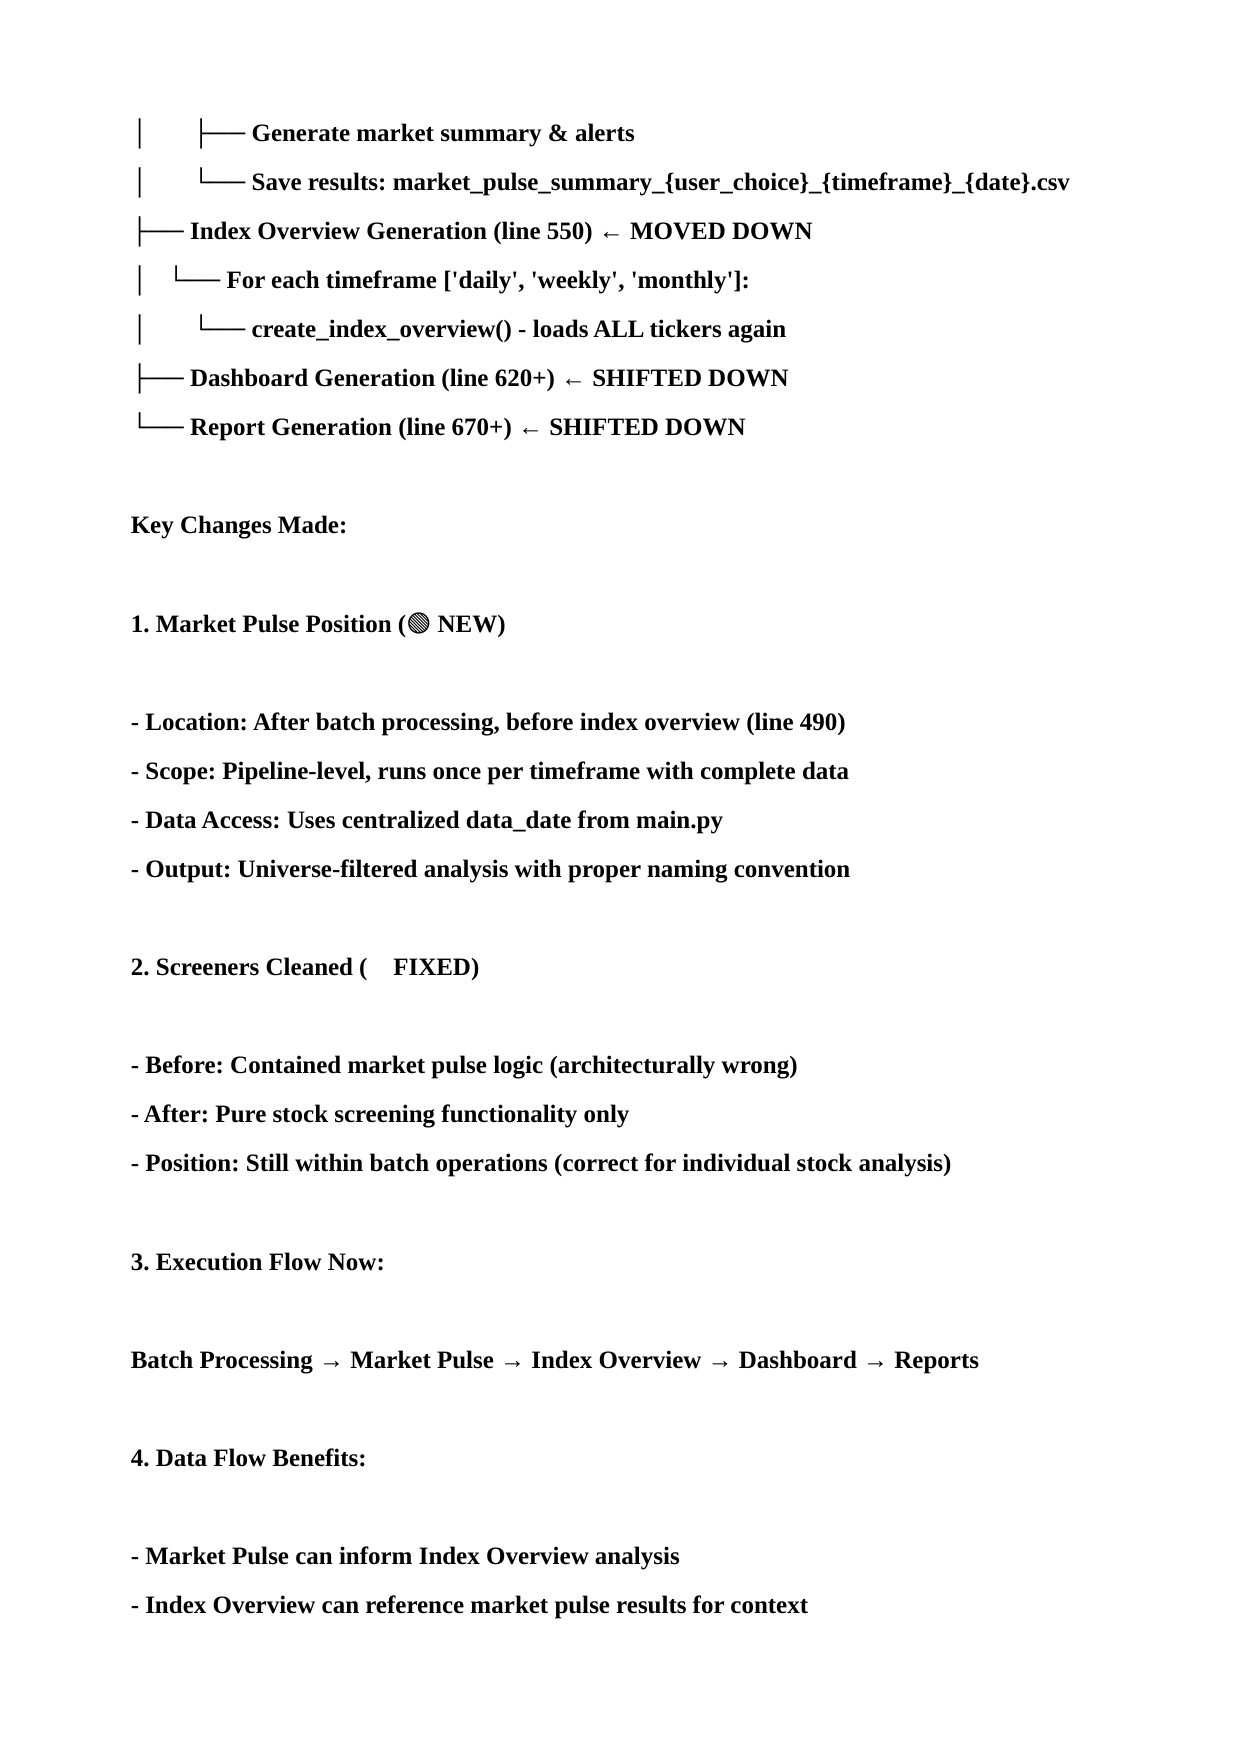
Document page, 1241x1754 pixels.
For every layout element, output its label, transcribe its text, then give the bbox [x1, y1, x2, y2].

text Key Changes Made: [118, 511, 1122, 539]
text ├── Index Overview Generation (line 550) ← MOVED DOWN [140, 216, 1122, 245]
text - Position: Still within batch operations (correct for individual stock analysis) [118, 1148, 1122, 1177]
text │ ├── Generate market summary & alerts [140, 118, 200, 147]
text 1. Market Pulse Position (🟢 NEW) [118, 609, 1122, 637]
text - Before: Contained market pulse logic (architecturally wrong) [118, 1050, 1122, 1079]
text - Market Pulse can inform Index Overview analysis [118, 1541, 1122, 1570]
text │ └── create_index_overview() - loads ALL tickers again [140, 314, 1122, 343]
text │ └── For each timeframe ['daily', 'weekly', 'monthly']: [140, 265, 1122, 294]
text - Output: Universe-filtered analysis with proper naming convention [118, 854, 1122, 883]
text └── Report Generation (line 670+) ← SHIFTED DOWN [118, 412, 1122, 441]
text 4. Data Flow Benefits: [118, 1443, 1122, 1472]
text 3. Execution Flow Now: [118, 1247, 1122, 1275]
text - Location: After batch processing, before index overview (line 490) [118, 707, 1122, 736]
text 2. Screeners Cleaned (✅ FIXED) [118, 952, 1122, 981]
text │ ├── Generate market summary & alerts [202, 118, 1122, 147]
text Batch Processing → Market Pulse → Index Overview → Dashboard → Reports [118, 1345, 1122, 1373]
text - Data Access: Uses centralized data_date from main.py [118, 805, 1122, 834]
text - After: Pure stock screening functionality only [118, 1099, 1122, 1128]
text - Scope: Pipeline-level, runs once per timeframe with complete data [118, 756, 1122, 785]
text │ └── Save results: market_pulse_summary_{user_choice}_{timeframe}_{date}.csv [140, 167, 1122, 196]
text - Index Overview can reference market pulse results for context [118, 1590, 1122, 1619]
text ├── Dashboard Generation (line 620+) ← SHIFTED DOWN [140, 363, 1122, 392]
